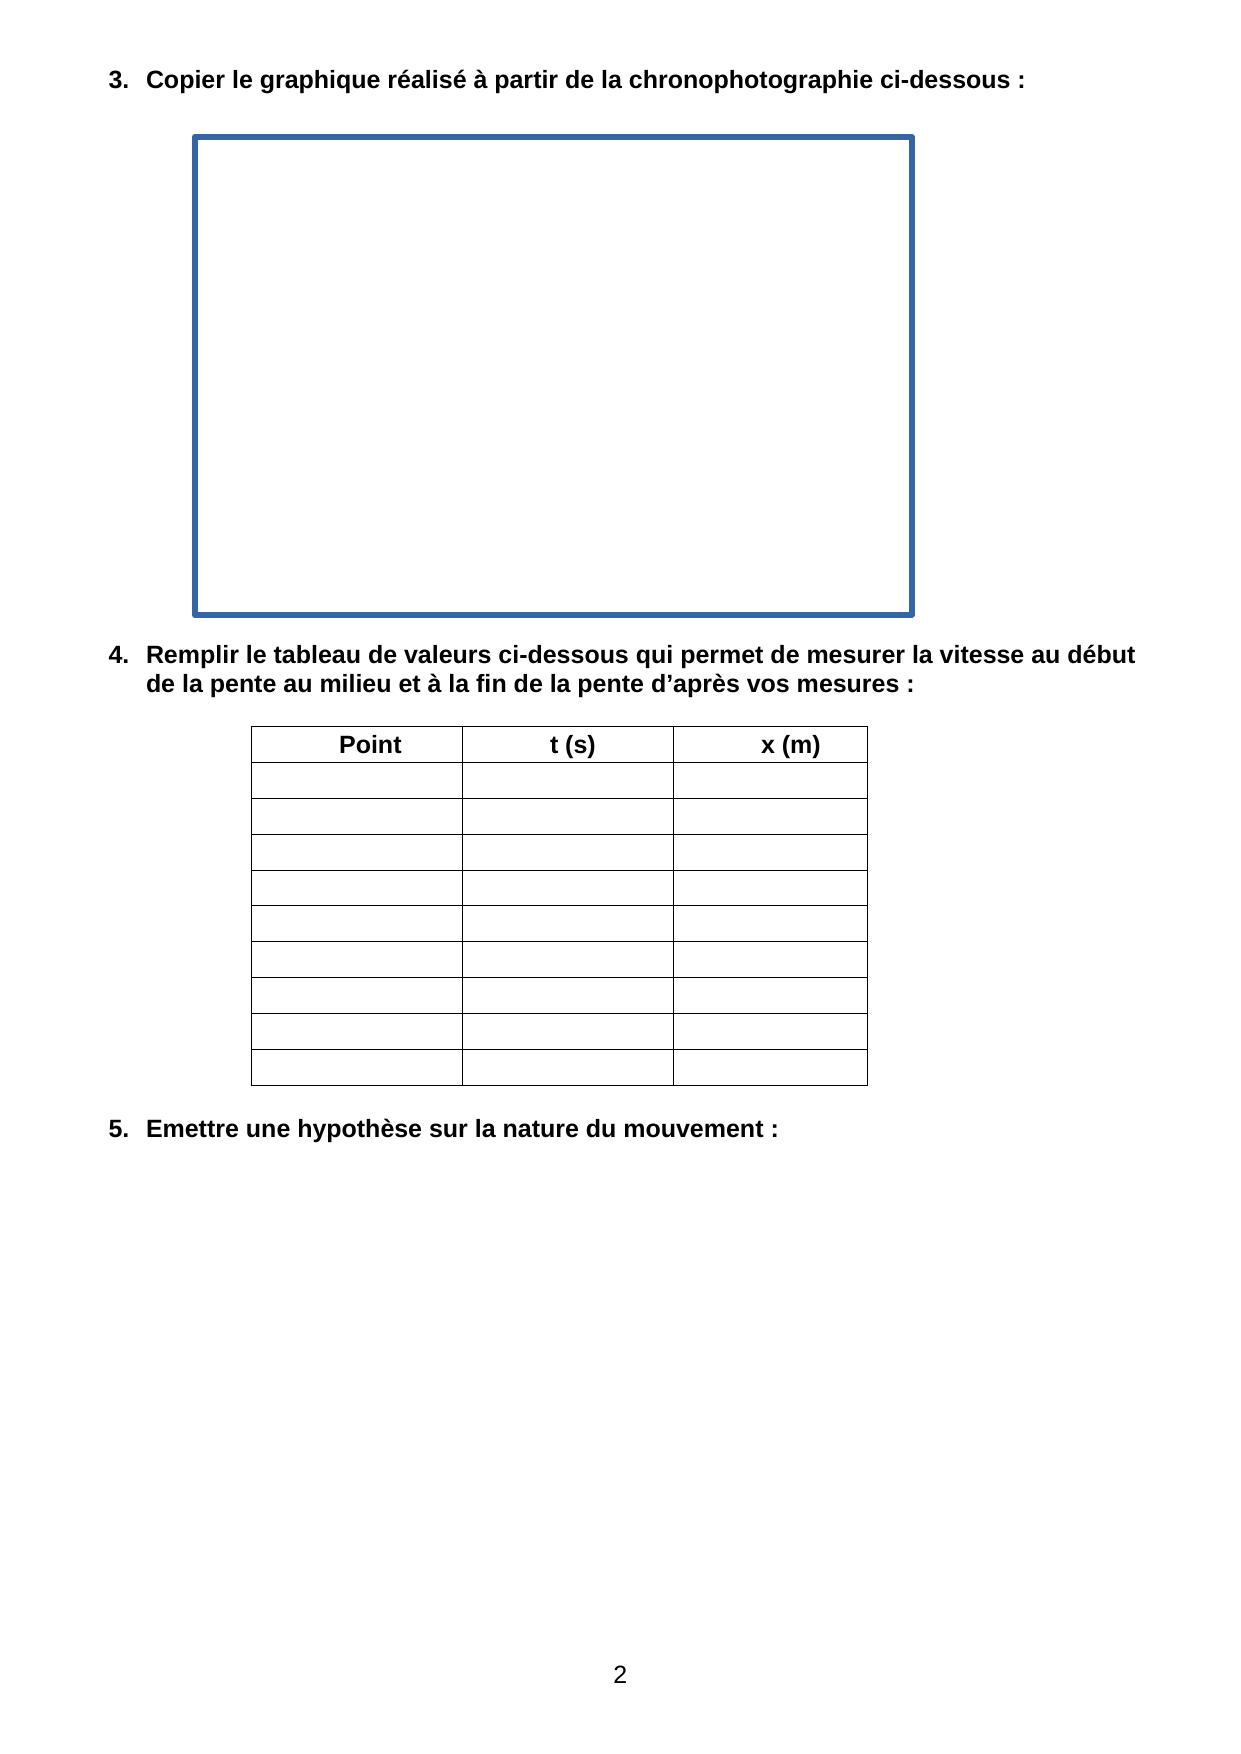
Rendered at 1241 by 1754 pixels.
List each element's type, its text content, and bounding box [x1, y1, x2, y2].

table_cell [252, 799, 462, 834]
table_cell [252, 1050, 462, 1084]
table_cell [252, 835, 462, 869]
table_cell [463, 1014, 673, 1049]
table_cell [463, 835, 673, 869]
table_cell [674, 835, 867, 869]
table_cell [463, 906, 673, 941]
table_cell [674, 1014, 867, 1049]
table_cell [252, 1014, 462, 1049]
list Copier le graphique réalisé à partir de la chronophotographie ci-dessous : [108, 65, 1169, 94]
table_cell [463, 871, 673, 905]
table_header Point [252, 727, 462, 762]
table_cell [252, 906, 462, 941]
table_cell [252, 763, 462, 798]
table_cell [674, 799, 867, 834]
table_cell [463, 763, 673, 798]
table_header t (s) [463, 727, 673, 762]
list Emettre une hypothèse sur la nature du mouvement : [108, 1114, 1169, 1143]
table_cell [252, 871, 462, 905]
table_cell [463, 1050, 673, 1084]
table_cell [463, 799, 673, 834]
table_cell [463, 942, 673, 977]
table_cell [674, 978, 867, 1013]
list Remplir le tableau de valeurs ci-dessous qui permet de mesurer la vitesse au début de la pente au milieu et à la fin de la pente d’après vos mesures : [108, 640, 1169, 697]
table_cell [674, 763, 867, 798]
table_cell [252, 942, 462, 977]
table_cell [674, 1050, 867, 1084]
table_header x (m) [674, 727, 867, 762]
table_cell [674, 906, 867, 941]
table_cell [463, 978, 673, 1013]
table_cell [674, 871, 867, 905]
table_cell [674, 942, 867, 977]
table_cell [252, 978, 462, 1013]
